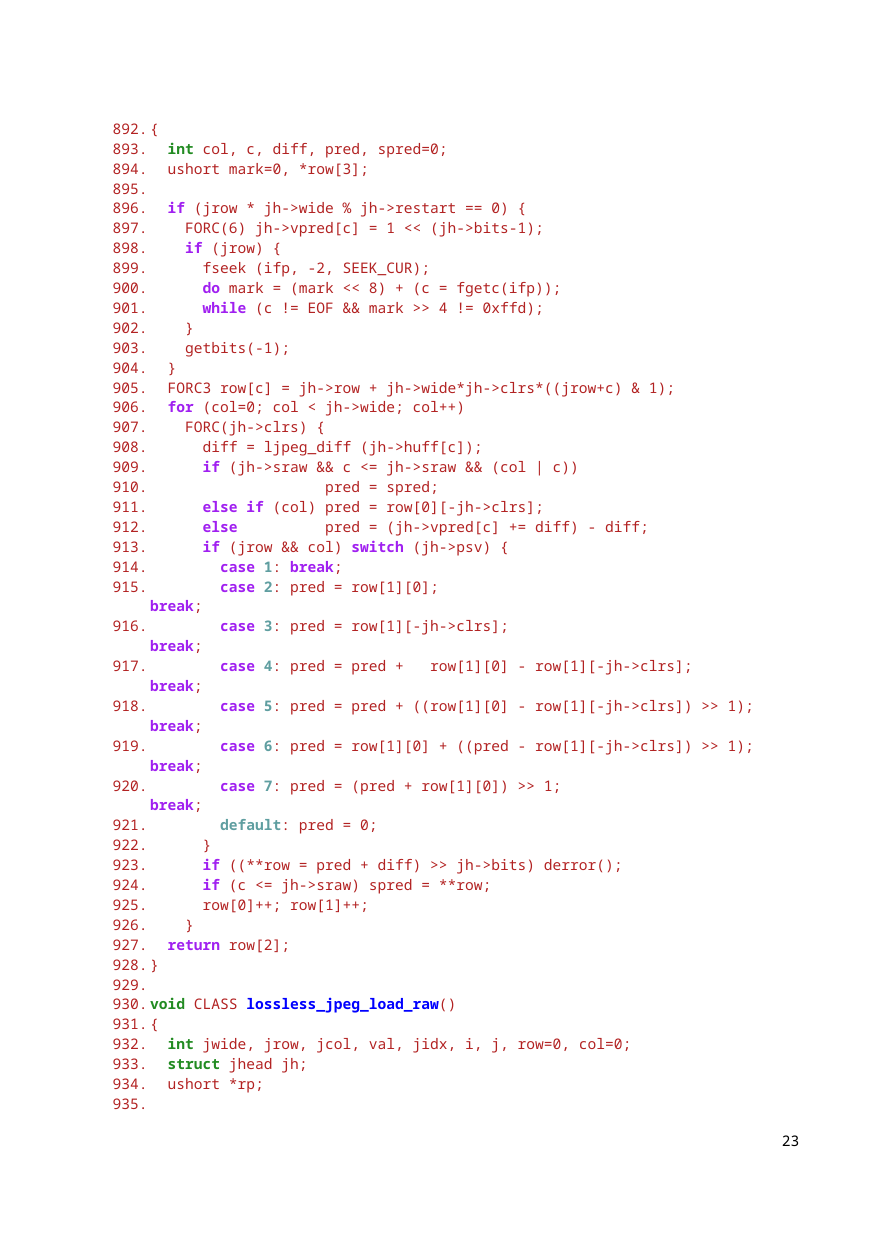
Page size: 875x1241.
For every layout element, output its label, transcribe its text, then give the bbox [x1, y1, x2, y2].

list FORC(6) jh->vpred[c] = 1 << (jh->bits-1); [112, 218, 799, 238]
list int jwide, jrow, jcol, val, jidx, i, j, row=0, col=0; [112, 1034, 799, 1054]
list case 3: pred = row[1][-jh->clrs]; break; [112, 616, 799, 656]
list if (jrow * jh->wide % jh->restart == 0) { [112, 198, 799, 218]
list case 1: break; [112, 556, 799, 576]
list int col, c, diff, pred, spred=0; [112, 139, 799, 158]
list do mark = (mark << 8) + (c = fgetc(ifp)); [112, 278, 799, 298]
list fseek (ifp, -2, SEEK_CUR); [112, 258, 799, 278]
list case 6: pred = row[1][0] + ((pred - row[1][-jh->clrs]) >> 1); break; [112, 736, 799, 775]
list pred = spred; [112, 477, 799, 497]
list if (c <= jh->sraw) spred = **row; [112, 875, 799, 895]
list diff = ljpeg_diff (jh->huff[c]); [112, 437, 799, 457]
list return row[2]; [112, 934, 799, 954]
list case 4: pred = pred + row[1][0] - row[1][-jh->clrs]; break; [112, 656, 799, 696]
list void CLASS lossless_jpeg_load_raw() [112, 994, 799, 1014]
list default: pred = 0; [112, 815, 799, 835]
list for (col=0; col < jh->wide; col++) [112, 397, 799, 417]
list ushort *rp; [112, 1074, 799, 1094]
list case 7: pred = (pred + row[1][0]) >> 1; break; [112, 775, 799, 815]
list if (jh->sraw && c <= jh->sraw && (col | c)) [112, 457, 799, 477]
list { [112, 119, 799, 139]
list } [112, 914, 799, 934]
list } [112, 357, 799, 377]
list if (jrow && col) switch (jh->psv) { [112, 537, 799, 556]
list } [112, 954, 799, 974]
list } [112, 318, 799, 338]
list ushort mark=0, *row[3]; [112, 158, 799, 178]
list case 2: pred = row[1][0]; break; [112, 576, 799, 616]
list { [112, 1014, 799, 1034]
list FORC(jh->clrs) { [112, 417, 799, 437]
list else pred = (jh->vpred[c] += diff) - diff; [112, 517, 799, 537]
list else if (col) pred = row[0][-jh->clrs]; [112, 497, 799, 517]
list FORC3 row[c] = jh->row + jh->wide*jh->clrs*((jrow+c) & 1); [112, 377, 799, 397]
list case 5: pred = pred + ((row[1][0] - row[1][-jh->clrs]) >> 1); break; [112, 696, 799, 736]
list getbits(-1); [112, 338, 799, 357]
list if (jrow) { [112, 238, 799, 258]
list struct jhead jh; [112, 1054, 799, 1074]
list if ((**row = pred + diff) >> jh->bits) derror(); [112, 855, 799, 875]
list while (c != EOF && mark >> 4 != 0xffd); [112, 298, 799, 318]
list row[0]++; row[1]++; [112, 895, 799, 914]
list } [112, 835, 799, 855]
